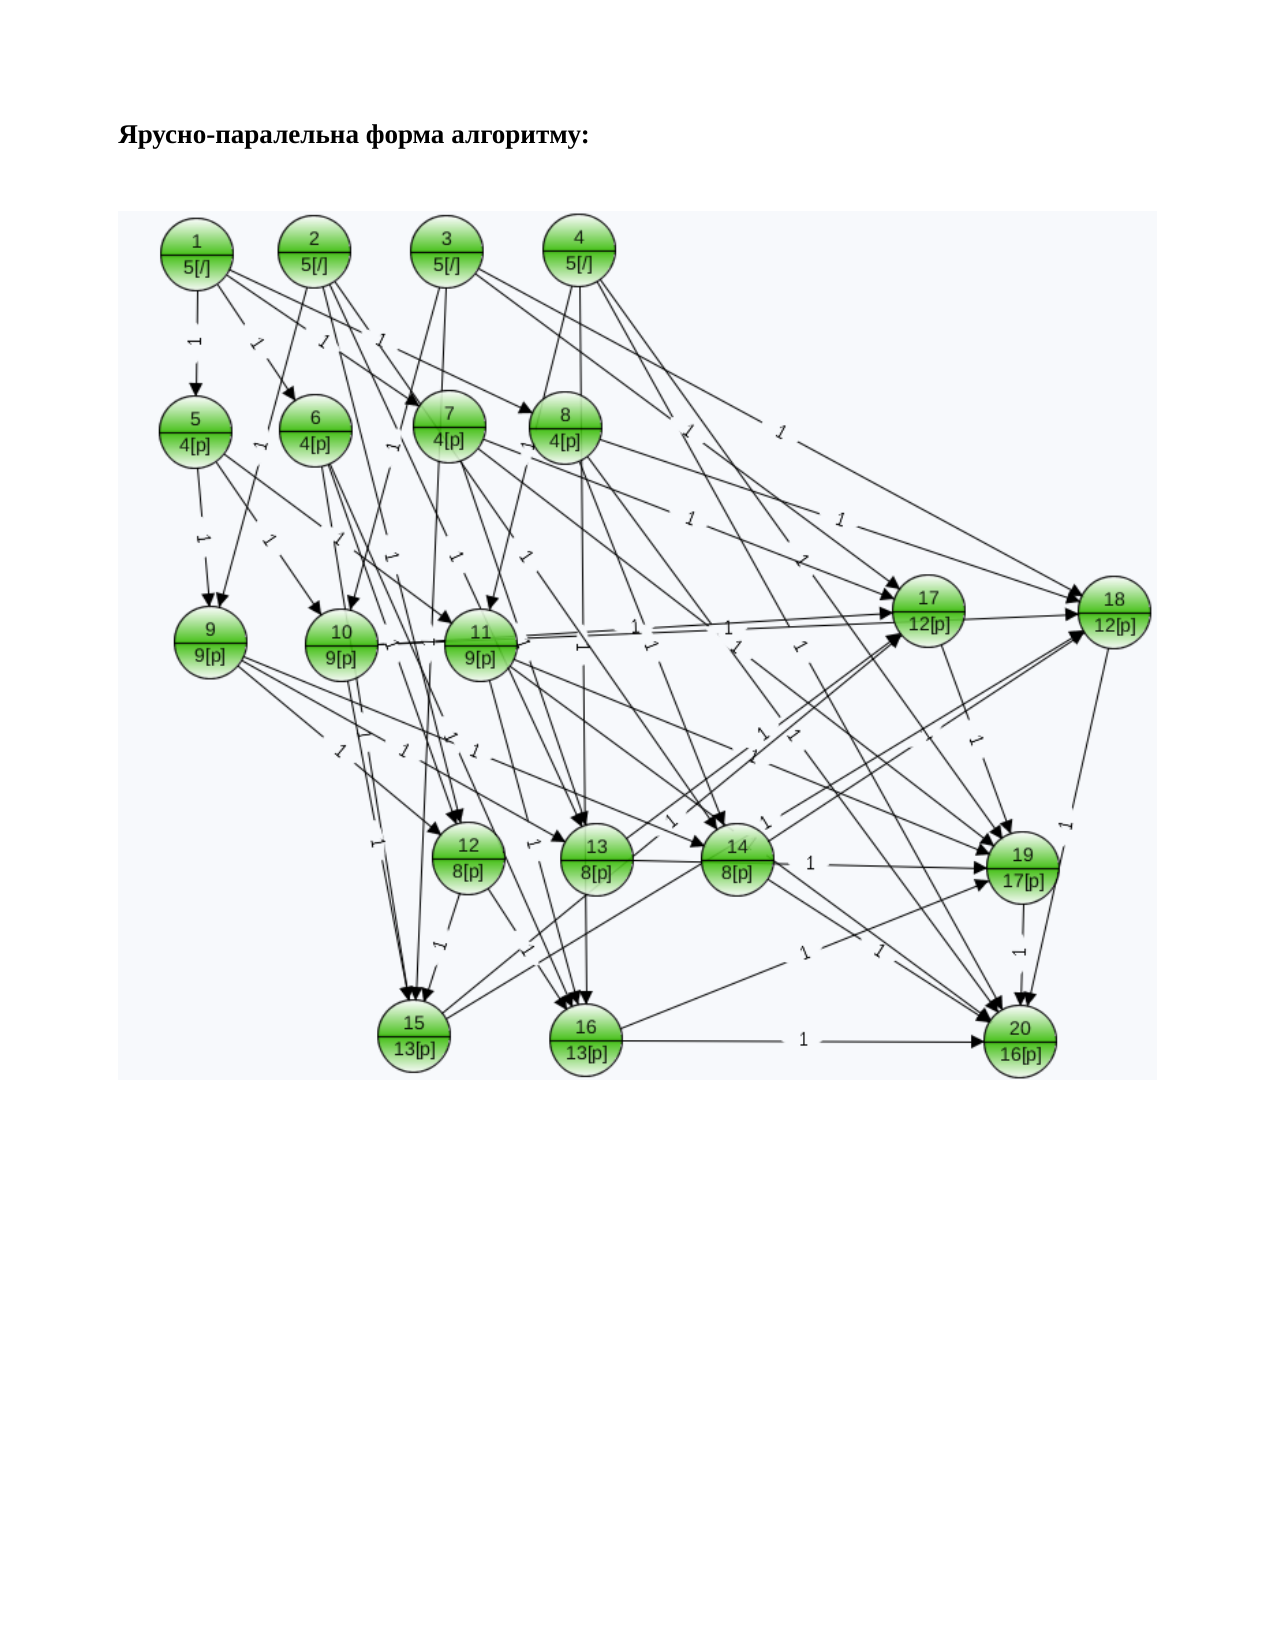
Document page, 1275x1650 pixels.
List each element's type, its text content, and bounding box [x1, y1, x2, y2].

text Ярусно-паралельна форма алгоритму: [118, 118, 1157, 149]
picture [118, 211, 1157, 1080]
